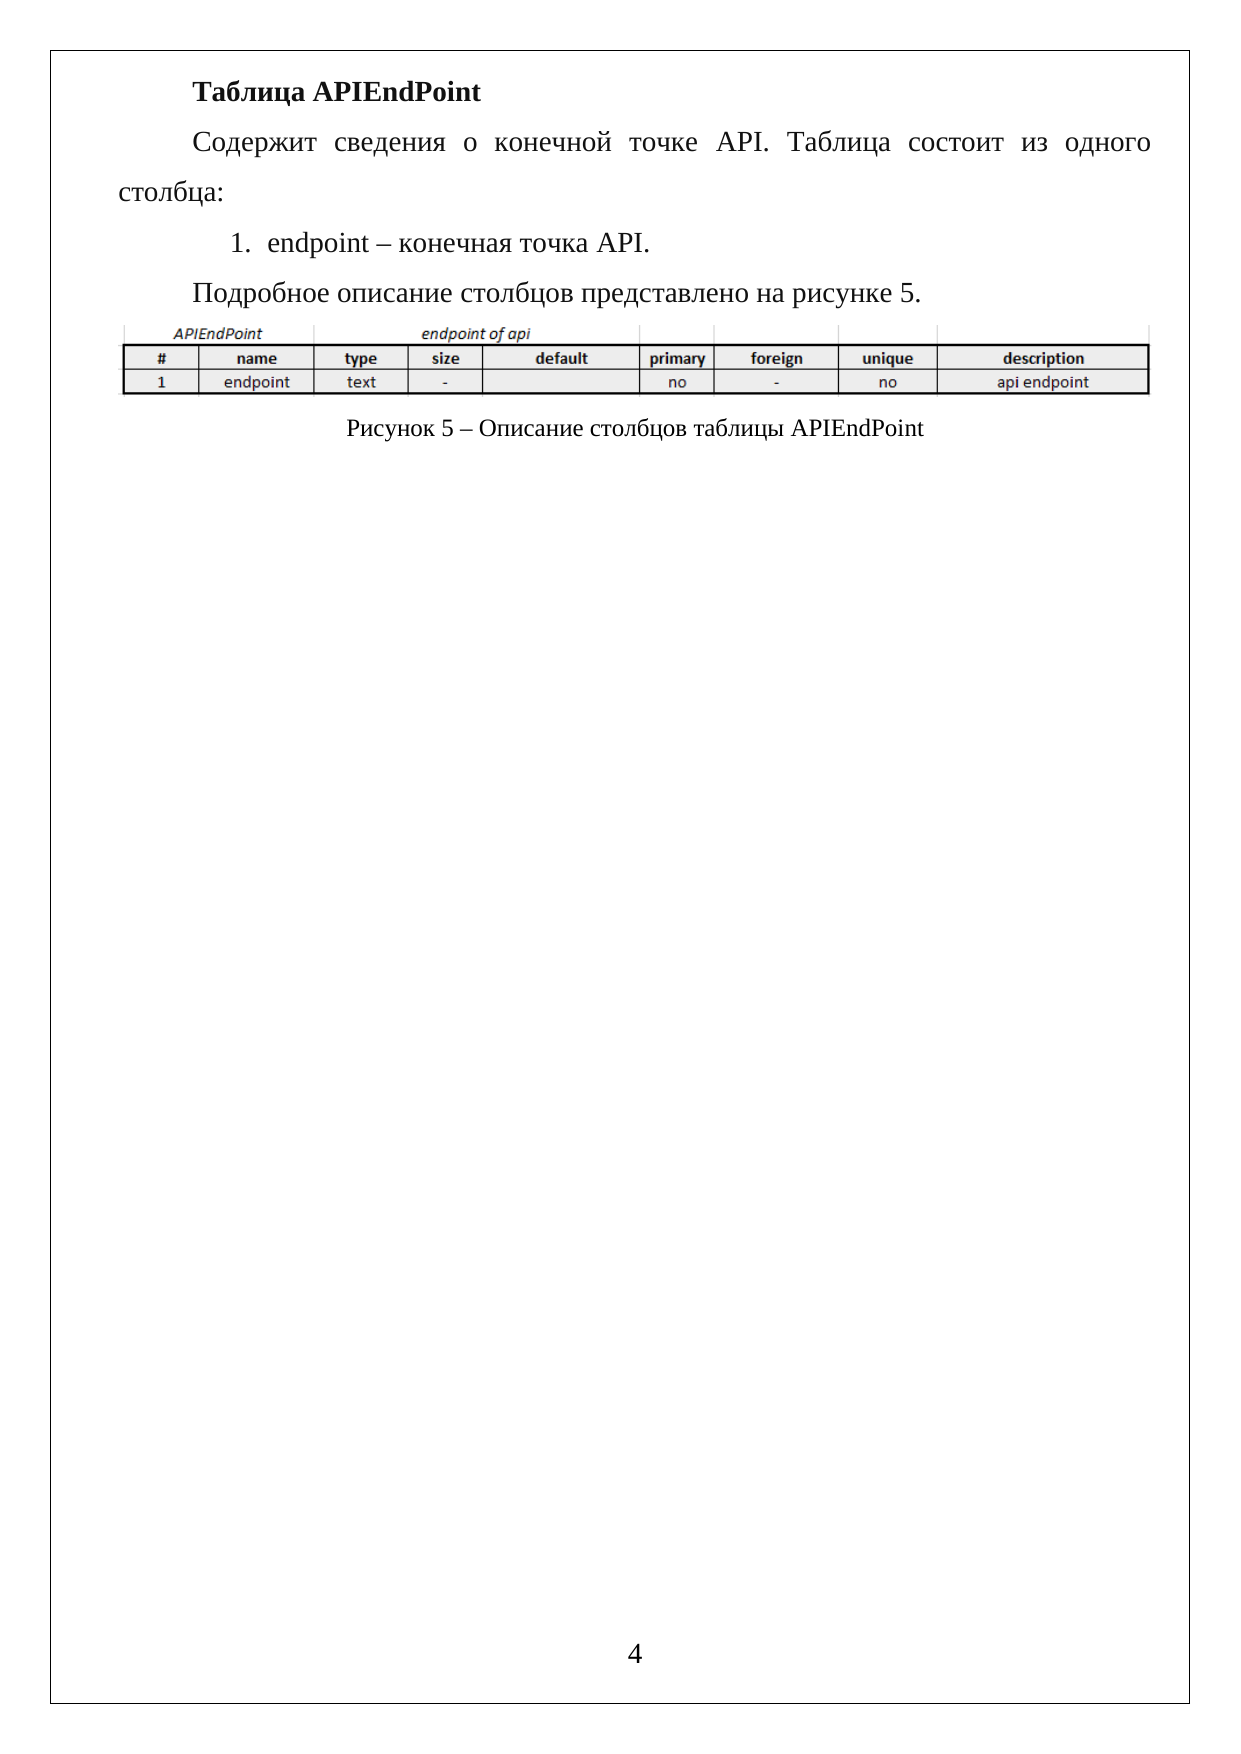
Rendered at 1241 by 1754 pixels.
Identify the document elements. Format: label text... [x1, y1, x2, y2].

text Содержит сведения о конечной точке API. Таблица состоит из одного столбца: [118, 124, 1152, 208]
text Таблица APIEndPoint [118, 74, 1152, 107]
text Рисунок 5 – Описание столбцов таблицы APIEndPoint [118, 413, 1152, 442]
list endpoint – конечная точка API. [229, 225, 1152, 258]
text Подробное описание столбцов представлено на рисунке 5. [118, 275, 1152, 309]
